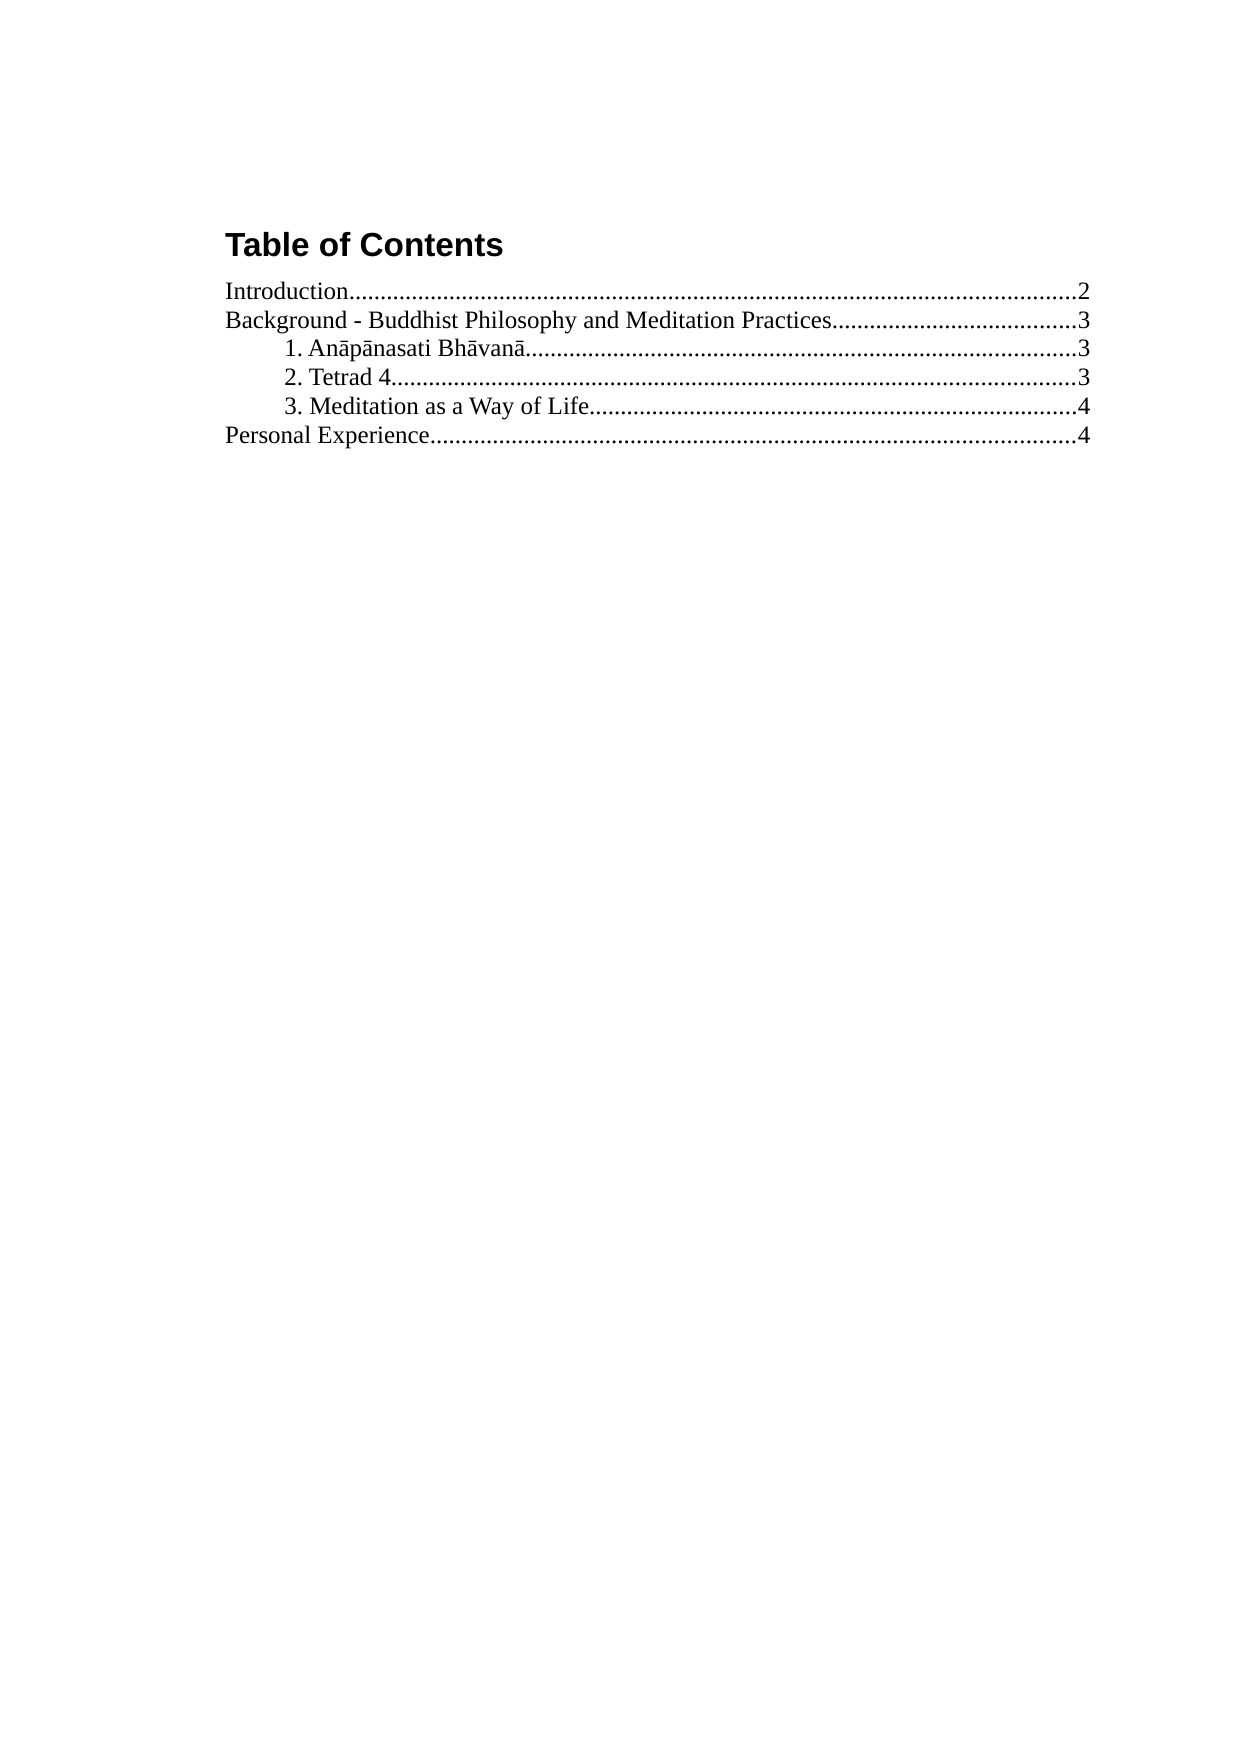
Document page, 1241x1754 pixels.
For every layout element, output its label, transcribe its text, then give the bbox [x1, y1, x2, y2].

text 2. Tetrad 4 3 [284, 362, 1090, 391]
text Background - Buddhist Philosophy and Meditation Practices 3 [225, 305, 1090, 333]
text 3. Meditation as a Way of Life 4 [284, 391, 1090, 420]
text Personal Experience 4 [225, 420, 1090, 448]
text 1. Anāpānasati Bhāvanā 3 [284, 333, 1090, 362]
text Introduction 2 [225, 276, 1090, 305]
subtitle Table of Contents [225, 225, 1090, 263]
